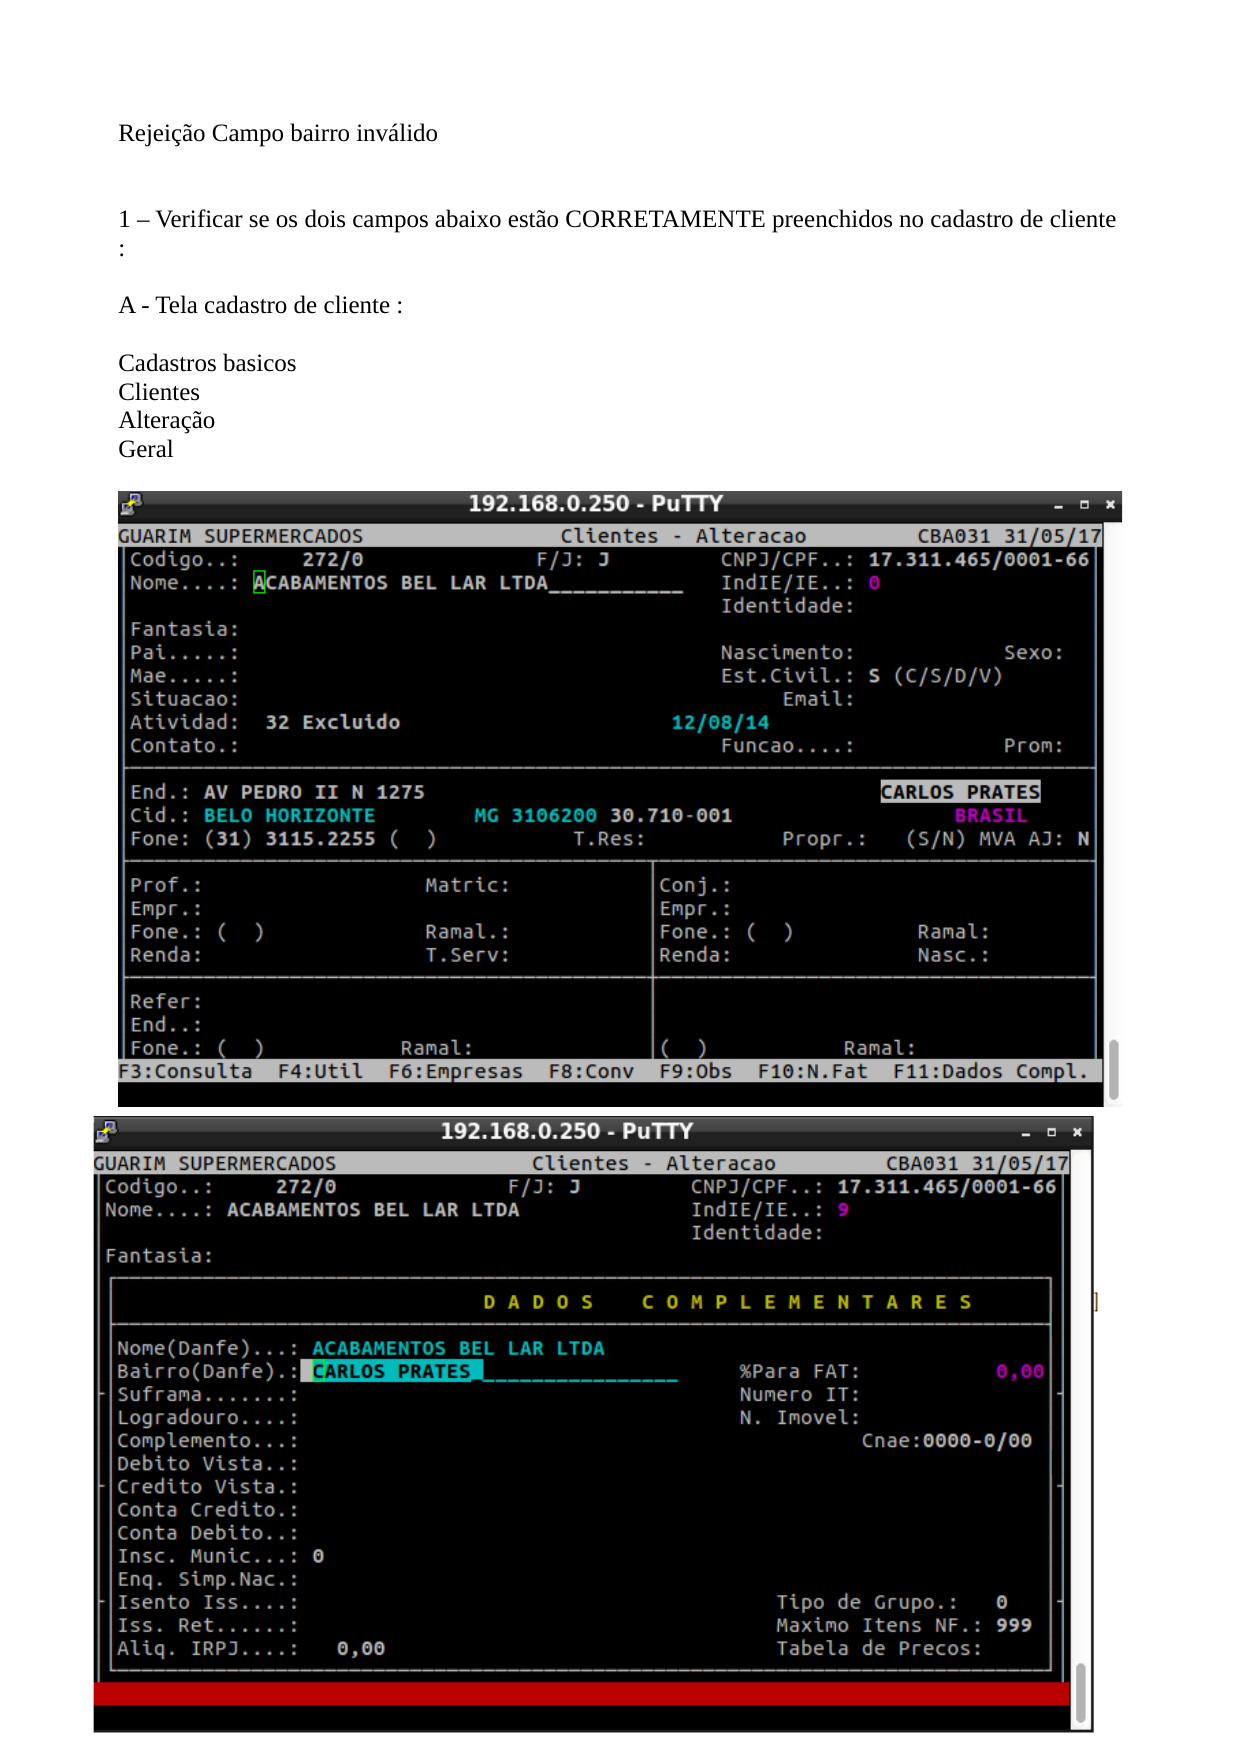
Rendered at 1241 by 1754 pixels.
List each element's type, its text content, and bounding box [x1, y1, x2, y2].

picture [118, 491, 1123, 1107]
text Alteração [118, 406, 1122, 434]
picture [93, 1116, 1098, 1734]
text Rejeição Campo bairro inválido [118, 118, 1122, 147]
text Clientes [118, 377, 1122, 406]
text Cadastros basicos [118, 348, 1122, 377]
text A - Tela cadastro de cliente : [118, 291, 1122, 319]
text 1 – Verificar se os dois campos abaixo estão CORRETAMENTE preenchidos no cadastro de cliente : [118, 204, 1122, 262]
text Geral [118, 434, 1122, 463]
